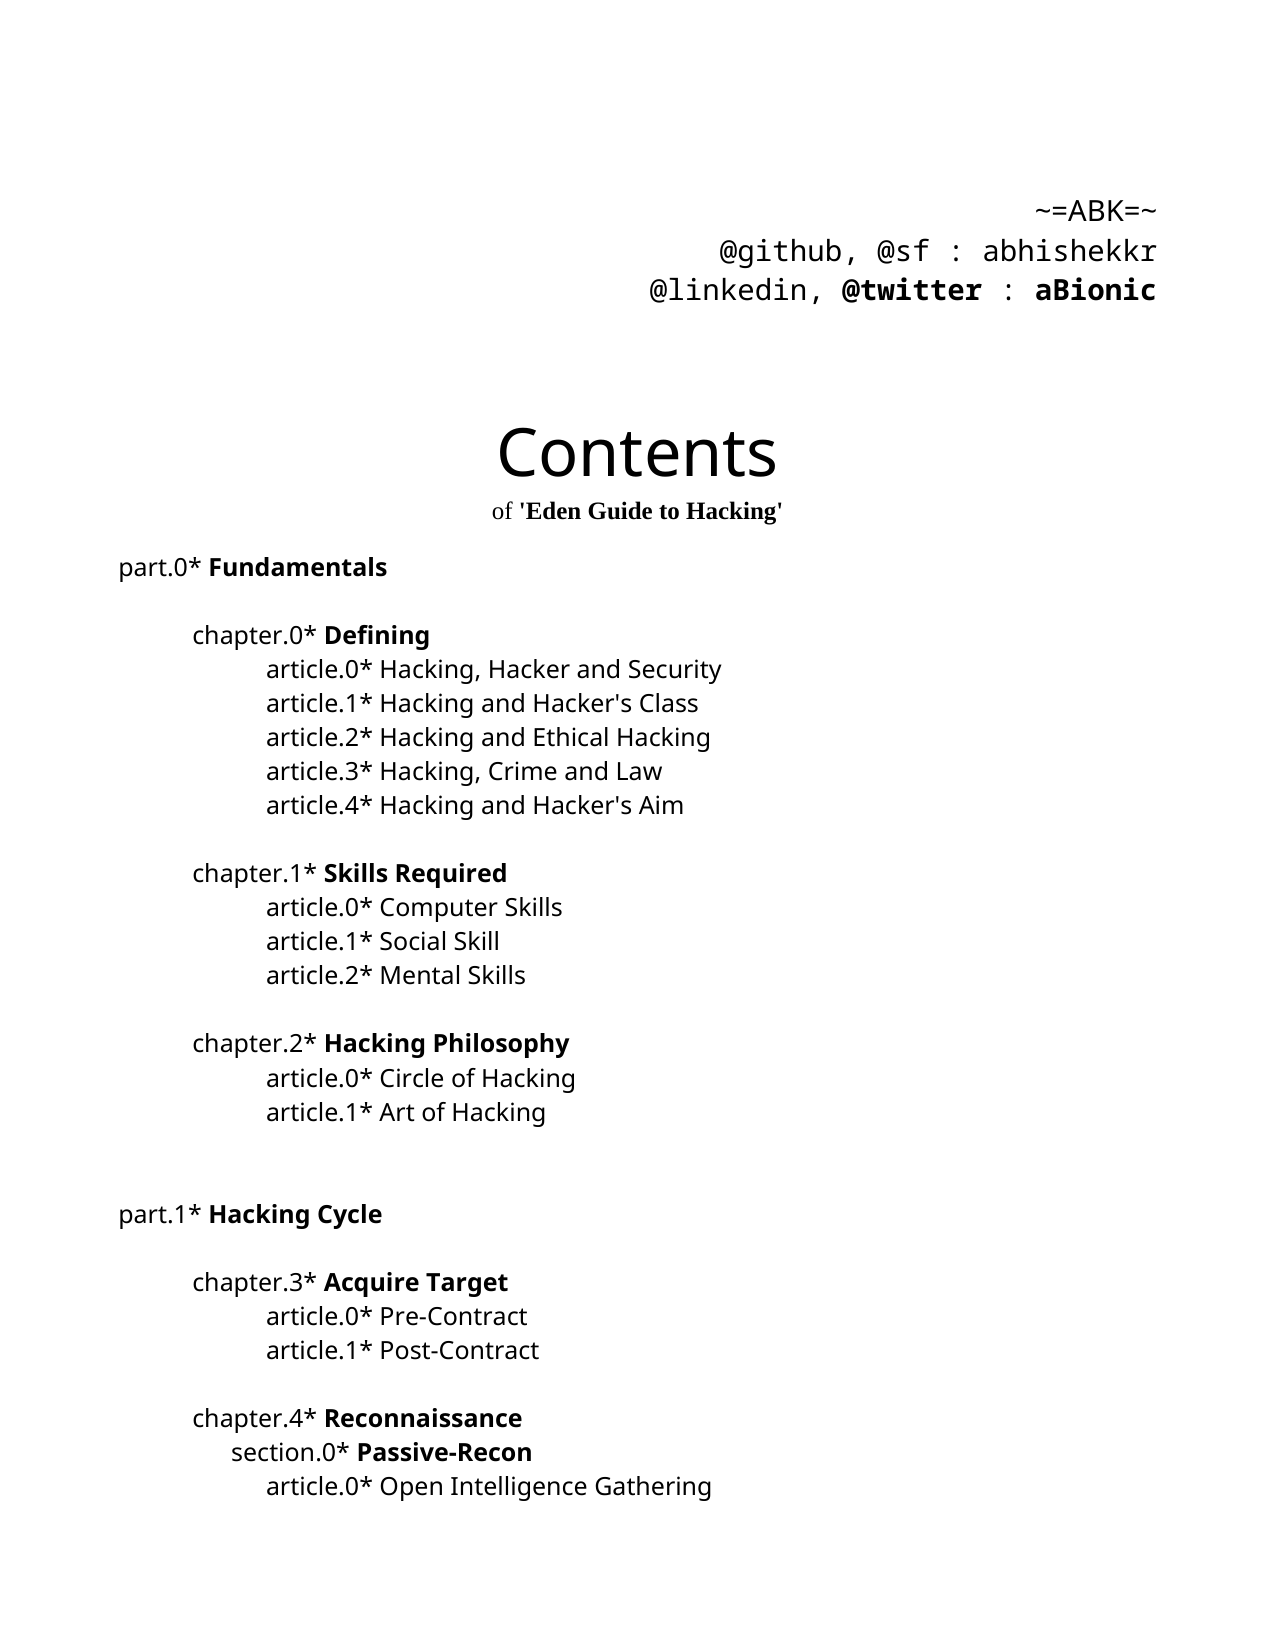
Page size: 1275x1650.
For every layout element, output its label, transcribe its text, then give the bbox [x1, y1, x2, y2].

text chapter.2* Hacking Philosophy [118, 1026, 1157, 1060]
text chapter.4* Reconnaissance [118, 1401, 1157, 1435]
text article.0* Open Intelligence Gathering [118, 1469, 1157, 1503]
text article.3* Hacking, Crime and Law [118, 754, 1157, 788]
text chapter.3* Acquire Target [118, 1264, 1157, 1299]
text Contents [118, 406, 1157, 496]
text of 'Eden Guide to Hacking' [118, 496, 1157, 525]
text @github, @sf : abhishekkr [118, 230, 1157, 270]
text article.4* Hacking and Hacker's Aim [118, 788, 1157, 822]
text article.0* Computer Skills [118, 890, 1157, 924]
text article.1* Art of Hacking [118, 1094, 1157, 1128]
text @linkedin, @twitter : aBionic [118, 270, 1157, 309]
text article.2* Hacking and Ethical Hacking [118, 719, 1157, 754]
text article.1* Post-Contract [118, 1333, 1157, 1367]
text article.0* Hacking, Hacker and Security [118, 651, 1157, 686]
text article.0* Pre-Contract [118, 1299, 1157, 1333]
text ~=ABK=~ [118, 190, 1157, 230]
text article.0* Circle of Hacking [118, 1060, 1157, 1094]
text section.0* Passive-Recon [118, 1435, 1157, 1469]
text chapter.0* Defining [118, 617, 1157, 651]
text part.0* Fundamentals [118, 549, 1157, 583]
text part.1* Hacking Cycle [118, 1196, 1157, 1231]
text chapter.1* Skills Required [118, 856, 1157, 890]
text article.1* Hacking and Hacker's Class [118, 686, 1157, 719]
text article.2* Mental Skills [118, 958, 1157, 992]
text article.1* Social Skill [118, 924, 1157, 958]
